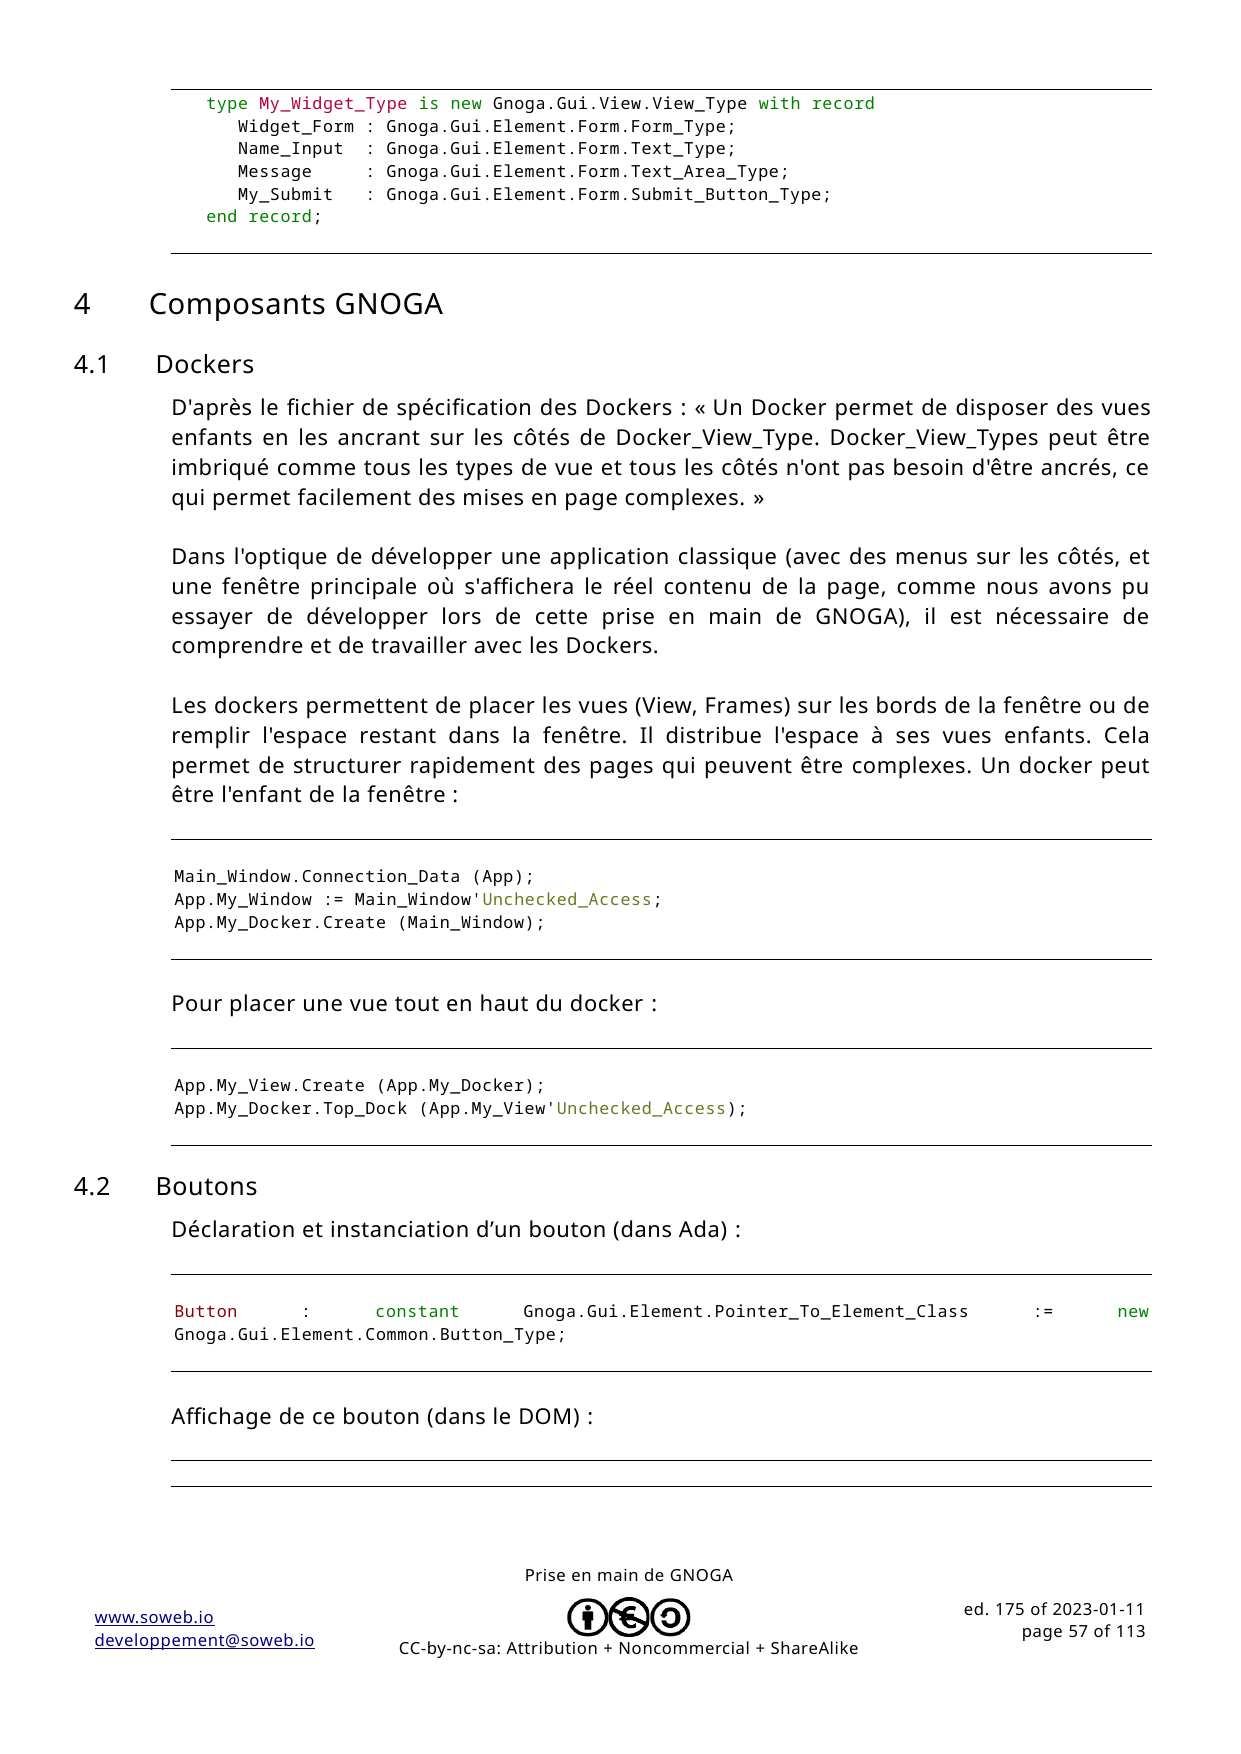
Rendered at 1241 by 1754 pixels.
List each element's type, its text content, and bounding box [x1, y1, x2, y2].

text D'après le fichier de spécification des Dockers : « Un Docker permet de disposer des vues enfants en les ancrant sur les côtés de Docker_View_Type. Docker_View_Types peut être imbriqué comme tous les types de vue et tous les côtés n'ont pas besoin d'être ancrés, ce qui permet facilement des mises en page complexes. » [171, 392, 1152, 511]
subtitle Composants GNOGA [74, 283, 1152, 323]
list App.My_Docker.Top_Dock (App.My_View'Unchecked_Access); [171, 1093, 1152, 1145]
list App.My_View.Create (App.My_Docker); [171, 1071, 1152, 1093]
text Affichage de ce bouton (dans le DOM) : [171, 1401, 1152, 1430]
picture [566, 1597, 691, 1637]
list Message : Gnoga.Gui.Element.Form.Text_Area_Type; [171, 157, 1152, 179]
list My_Submit : Gnoga.Gui.Element.Form.Submit_Button_Type; [171, 179, 1152, 202]
list Main_Window.Connection_Data (App); [171, 862, 1152, 884]
subtitle Boutons [74, 1168, 1152, 1203]
text Les dockers permettent de placer les vues (View, Frames) sur les bords de la fenêtre ou de remplir l'espace restant dans la fenêtre. Il distribue l'espace à ses vues enfants. Cela permet de structurer rapidement des pages qui peuvent être complexes. Un docker peut être l'enfant de la fenêtre : [171, 690, 1152, 809]
list App.My_Window := Main_Window'Unchecked_Access; [171, 884, 1152, 907]
list Button : constant Gnoga.Gui.Element.Pointer_To_Element_Class := new Gnoga.Gui.Element.Common.Button_Type; [171, 1297, 1152, 1371]
list Widget_Form : Gnoga.Gui.Element.Form.Form_Type; [171, 111, 1152, 134]
text Dans l'optique de développer une application classique (avec des menus sur les côtés, et une fenêtre principale où s'affichera le réel contenu de la page, comme nous avons pu essayer de développer lors de cette prise en main de GNOGA), il est nécessaire de comprendre et de travailler avec les Dockers. [171, 541, 1152, 660]
subtitle Dockers [74, 346, 1152, 380]
list Name_Input : Gnoga.Gui.Element.Form.Text_Type; [171, 134, 1152, 157]
text Déclaration et instanciation d’un bouton (dans Ada) : [171, 1214, 1152, 1244]
list App.My_Docker.Create (Main_Window); [171, 907, 1152, 959]
text Pour placer une vue tout en haut du docker : [171, 988, 1152, 1018]
list type My_Widget_Type is new Gnoga.Gui.View.View_Type with record [171, 90, 1152, 111]
list end record; [171, 202, 1152, 253]
